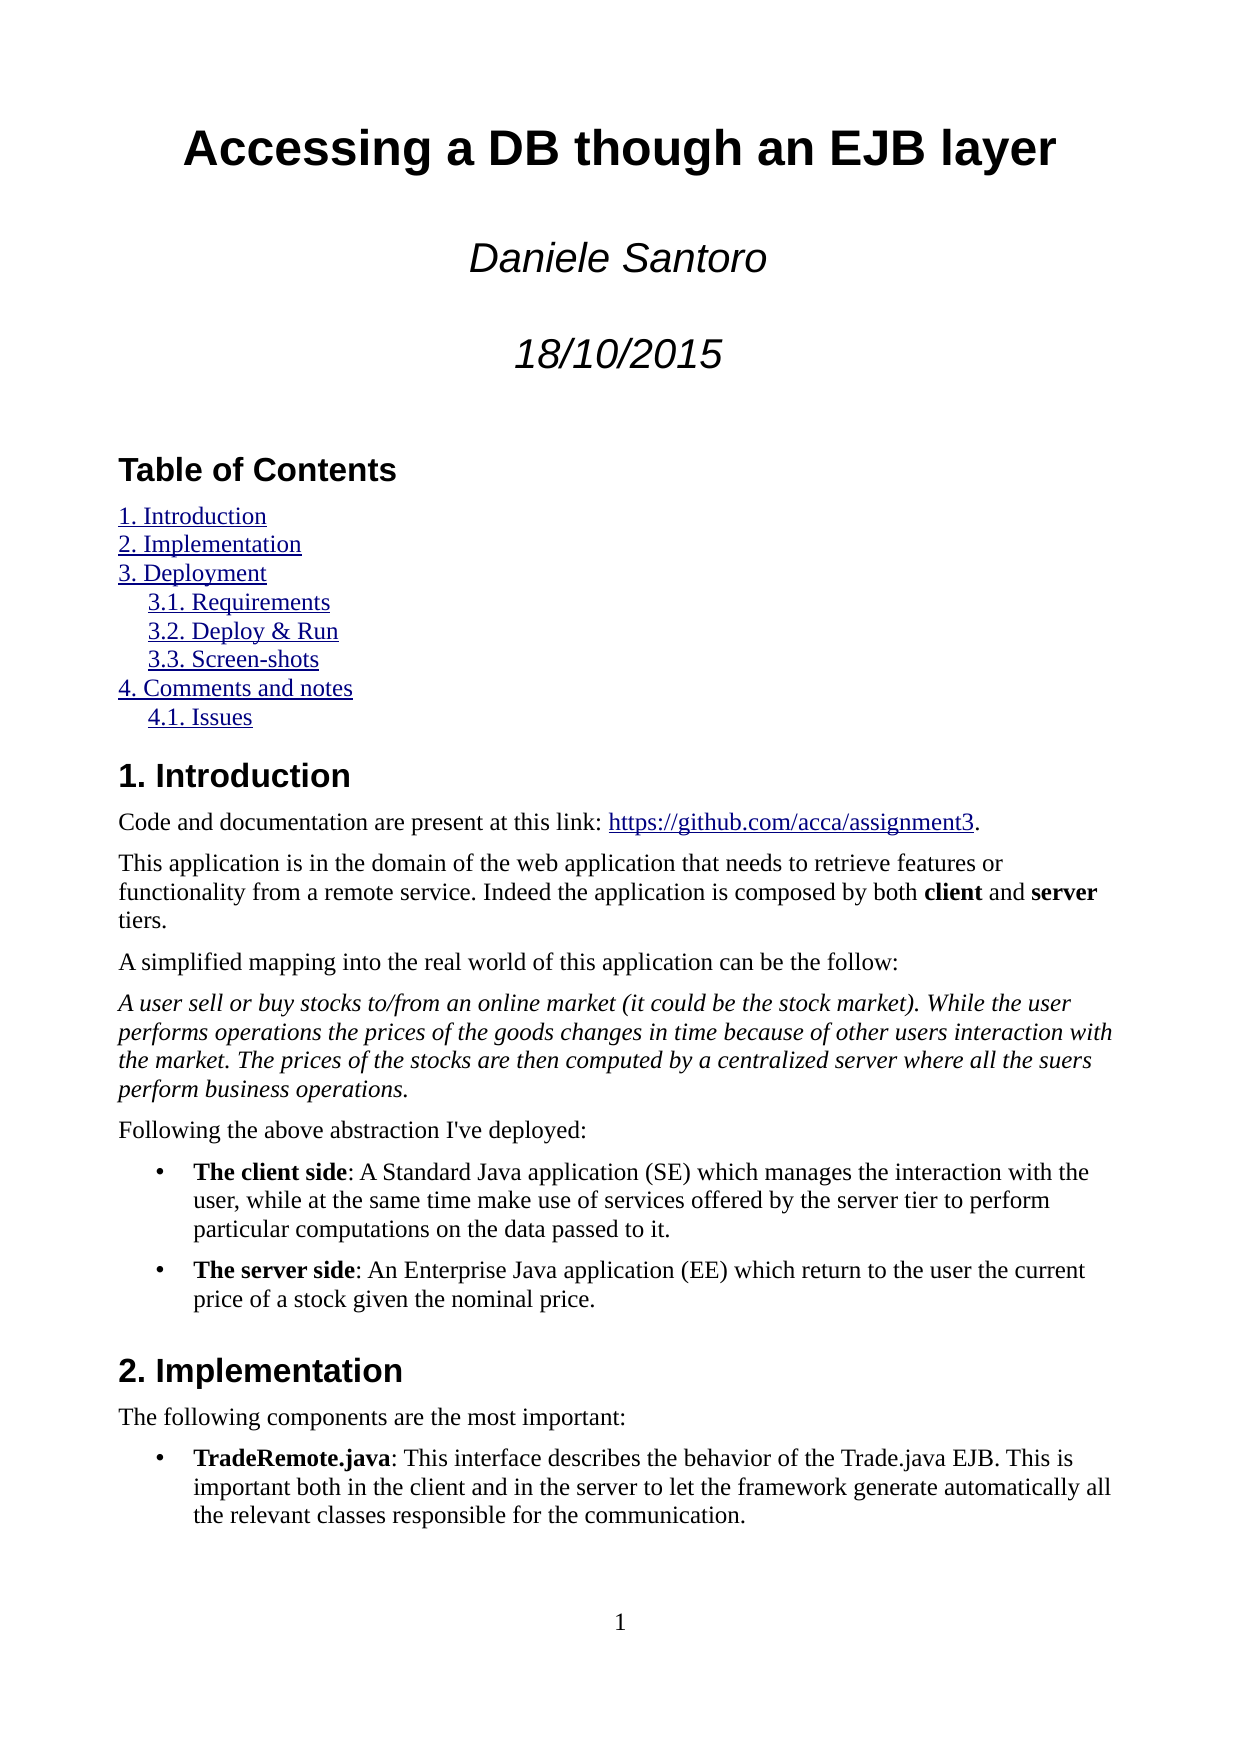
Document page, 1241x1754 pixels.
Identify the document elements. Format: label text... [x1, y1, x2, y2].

subtitle 18/10/2015 [118, 329, 1122, 377]
list The server side: An Enterprise Java application (EE) which return to the user the current price of a stock given the nominal price. [156, 1256, 1122, 1313]
text A simplified mapping into the real world of this application can be the follow: [118, 947, 1122, 976]
title Accessing a DB though an EJB layer [118, 118, 1122, 176]
text 3.2. Deploy & Run [148, 616, 1122, 644]
text 2. Implementation [118, 529, 1122, 558]
text A user sell or buy stocks to/from an online market (it could be the stock market). While the user performs operations the prices of the goods changes in time because of other users interaction with the market. The prices of the stocks are then computed by a centralized server where all the suers perform business operations. [118, 988, 1122, 1103]
text 3.1. Requirements [148, 587, 1122, 616]
text The following components are the most important: [118, 1402, 1122, 1431]
list The client side: A Standard Java application (SE) which manages the interaction with the user, while at the same time make use of services offered by the server tier to perform particular computations on the data passed to it. [156, 1157, 1122, 1243]
subtitle Table of Contents [118, 450, 1122, 488]
text 1. Introduction [118, 501, 1122, 529]
text This application is in the domain of the web application that needs to retrieve features or functionality from a remote service. Indeed the application is composed by both client and server tiers. [118, 848, 1122, 934]
subtitle Implementation [118, 1351, 1122, 1389]
text 3.3. Screen-shots [148, 644, 1122, 673]
text Following the above abstraction I've deployed: [118, 1116, 1122, 1144]
list TradeRemote.java: This interface describes the behavior of the Trade.java EJB. This is important both in the client and in the server to let the framework generate automatically all the relevant classes responsible for the communication. [156, 1443, 1122, 1529]
subtitle Daniele Santoro [118, 233, 1122, 281]
text 4. Comments and notes [118, 673, 1122, 702]
text Code and documentation are present at this link: https://github.com/acca/assignment3. [118, 807, 1122, 836]
text 4.1. Issues [148, 702, 1122, 731]
text 3. Deployment [118, 558, 1122, 587]
subtitle Introduction [118, 756, 1122, 794]
